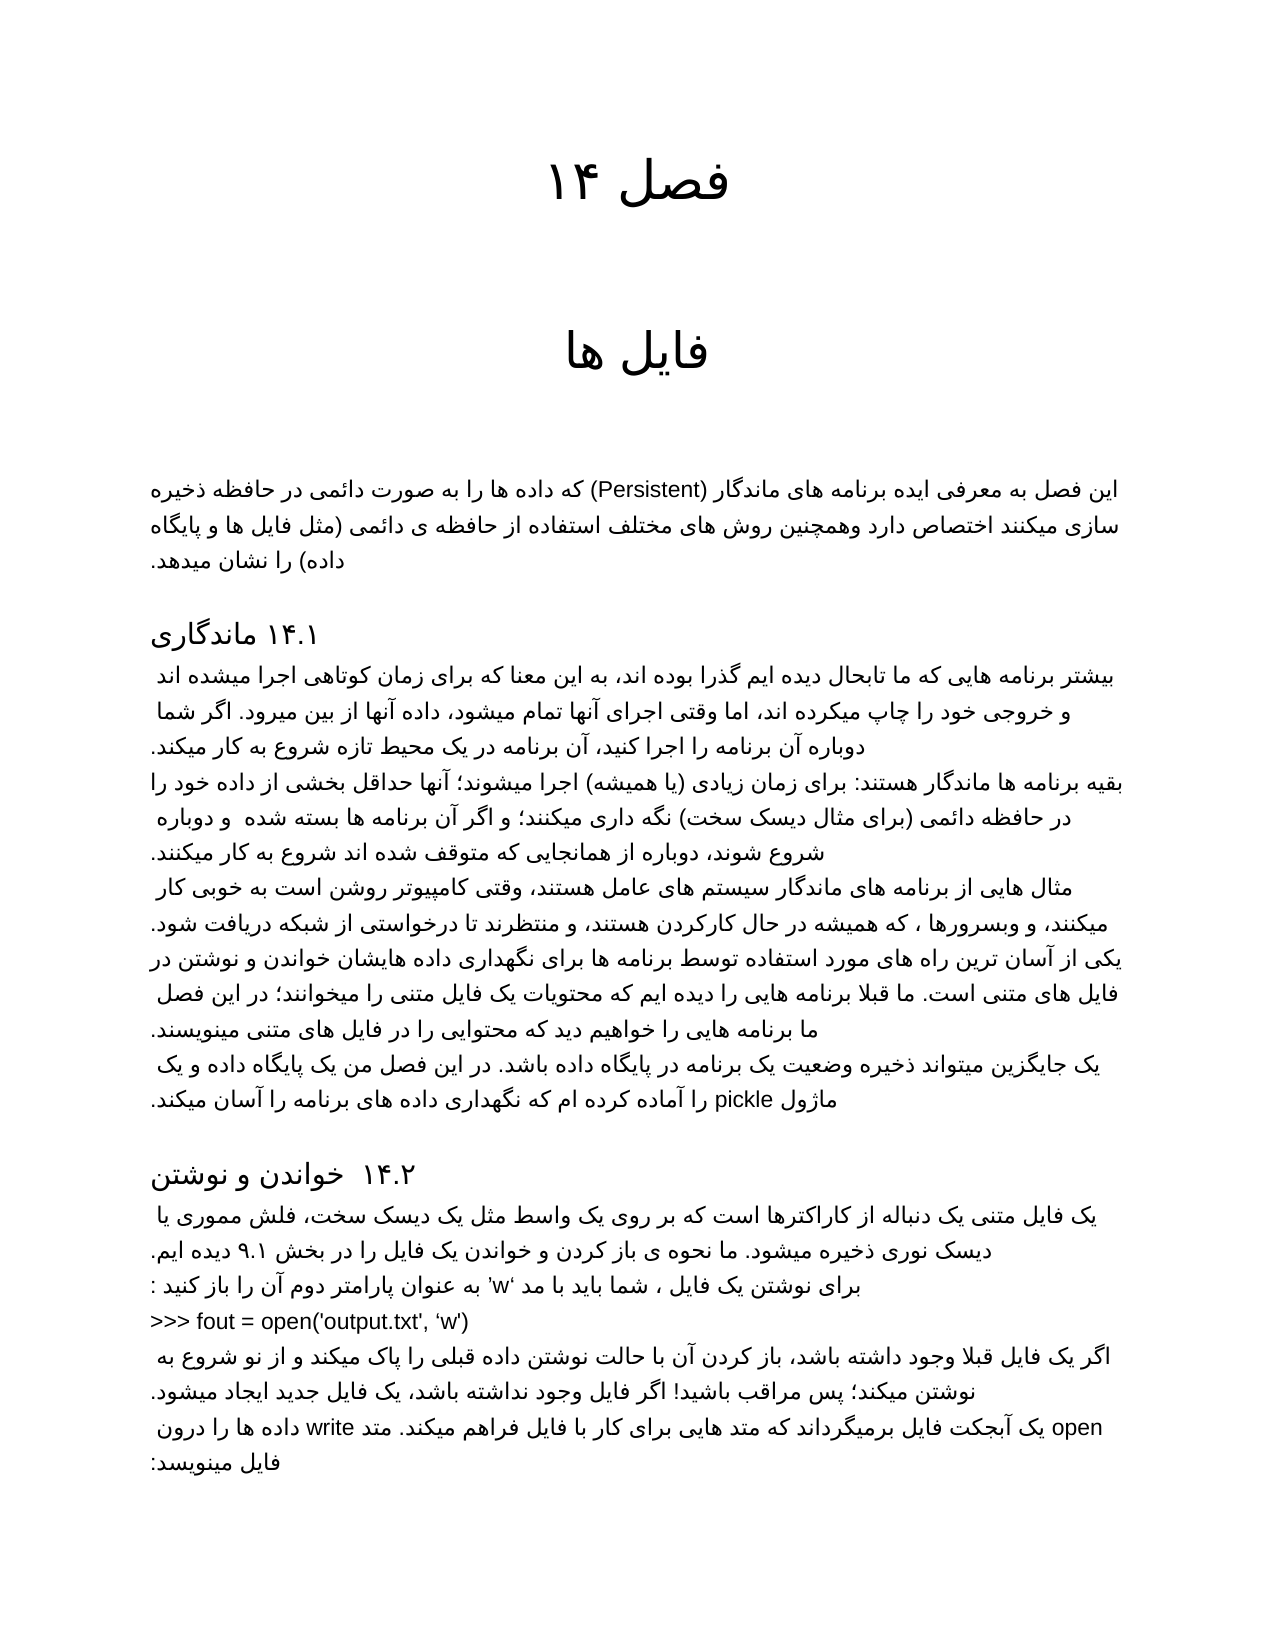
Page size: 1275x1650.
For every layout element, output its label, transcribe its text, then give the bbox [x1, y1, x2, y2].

text برای نوشتن یک فایل ، شما باید با مد ‘w’ به عنوان پارامتر دوم آن را باز کنید : [150, 1273, 1125, 1299]
text اگر یک فایل قبلا وجود داشته باشد، باز کردن آن با حالت نوشتن داده قبلی را پاک میکند و از نو شروع به نوشتن میکند؛ پس مراقب باشید! اگر فایل وجود نداشته باشد، یک فایل جدید ایجاد میشود. [150, 1344, 1125, 1405]
text این فصل به معرفی ایده برنامه های ماندگار (Persistent) که داده ها را به صورت دائمی در حافظه ذخیره سازی میکنند اختصاص دارد وهمچنین روش های مختلف استفاده از حافظه ی دائمی (مثل فایل ها و پایگاه داده) را نشان میدهد. [150, 477, 1125, 573]
text بیشتر برنامه هایی که ما تابحال دیده ایم گذرا بوده اند، به این معنا که برای زمان کوتاهی اجرا میشده اند و خروجی خود را چاپ میکرده اند، اما وقتی اجرای آنها تمام میشود، داده آنها از بین میرود. اگر شما دوباره آن برنامه را اجرا کنید، آن برنامه در یک محیط تازه شروع به کار میکند. [150, 663, 1125, 759]
text یک فایل متنی یک دنباله از کاراکترها است که بر روی یک واسط مثل یک دیسک سخت، فلش مموری یا دیسک نوری ذخیره میشود. ما نحوه ی باز کردن و خواندن یک فایل را در بخش ۹.۱ دیده ایم. [150, 1202, 1125, 1263]
text بقیه برنامه ها ماندگار هستند: برای زمان زیادی (یا همیشه) اجرا میشوند؛ آنها حداقل بخشی از داده خود را در حافظه دائمی (برای مثال دیسک سخت) نگه داری میکنند؛ و اگر آن برنامه ها بسته شده و دوباره شروع شوند، دوباره از همانجایی که متوقف شده اند شروع به کار میکنند. [150, 769, 1125, 865]
text یک جایگزین میتواند ذخیره وضعیت یک برنامه در پایگاه داده باشد. در این فصل من یک پایگاه داده و یک ماژول pickle را آماده کرده ام که نگهداری داده های برنامه را آسان میکند. [150, 1052, 1125, 1113]
text ۱۴.۱ ماندگاری [150, 618, 1125, 651]
text مثال هایی از برنامه های ماندگار سیستم های عامل هستند، وقتی کامپیوتر روشن است به خوبی کار میکنند، و وبسرورها ، که همیشه در حال کارکردن هستند، و منتظرند تا درخواستی از شبکه دریافت شود. [150, 875, 1125, 936]
text open یک آبجکت فایل برمیگرداند که متد هایی برای کار با فایل فراهم میکند. متد write داده ها را درون فایل مینویسد: [150, 1414, 1125, 1475]
text ۱۴.۲ خواندن و نوشتن [150, 1158, 1125, 1190]
text فصل ۱۴ [150, 150, 1125, 211]
text فایل ها [150, 323, 1125, 379]
text یکی از آسان ترین راه های مورد استفاده توسط برنامه ها برای نگهداری داده هایشان خواندن و نوشتن در فایل های متنی است. ما قبلا برنامه هایی را دیده ایم که محتویات یک فایل متنی را میخوانند؛ در این فصل ما برنامه هایی را خواهیم دید که محتوایی را در فایل های متنی مینویسند. [150, 946, 1125, 1042]
text >>> fout = open('output.txt', ‘w') [150, 1308, 1125, 1334]
